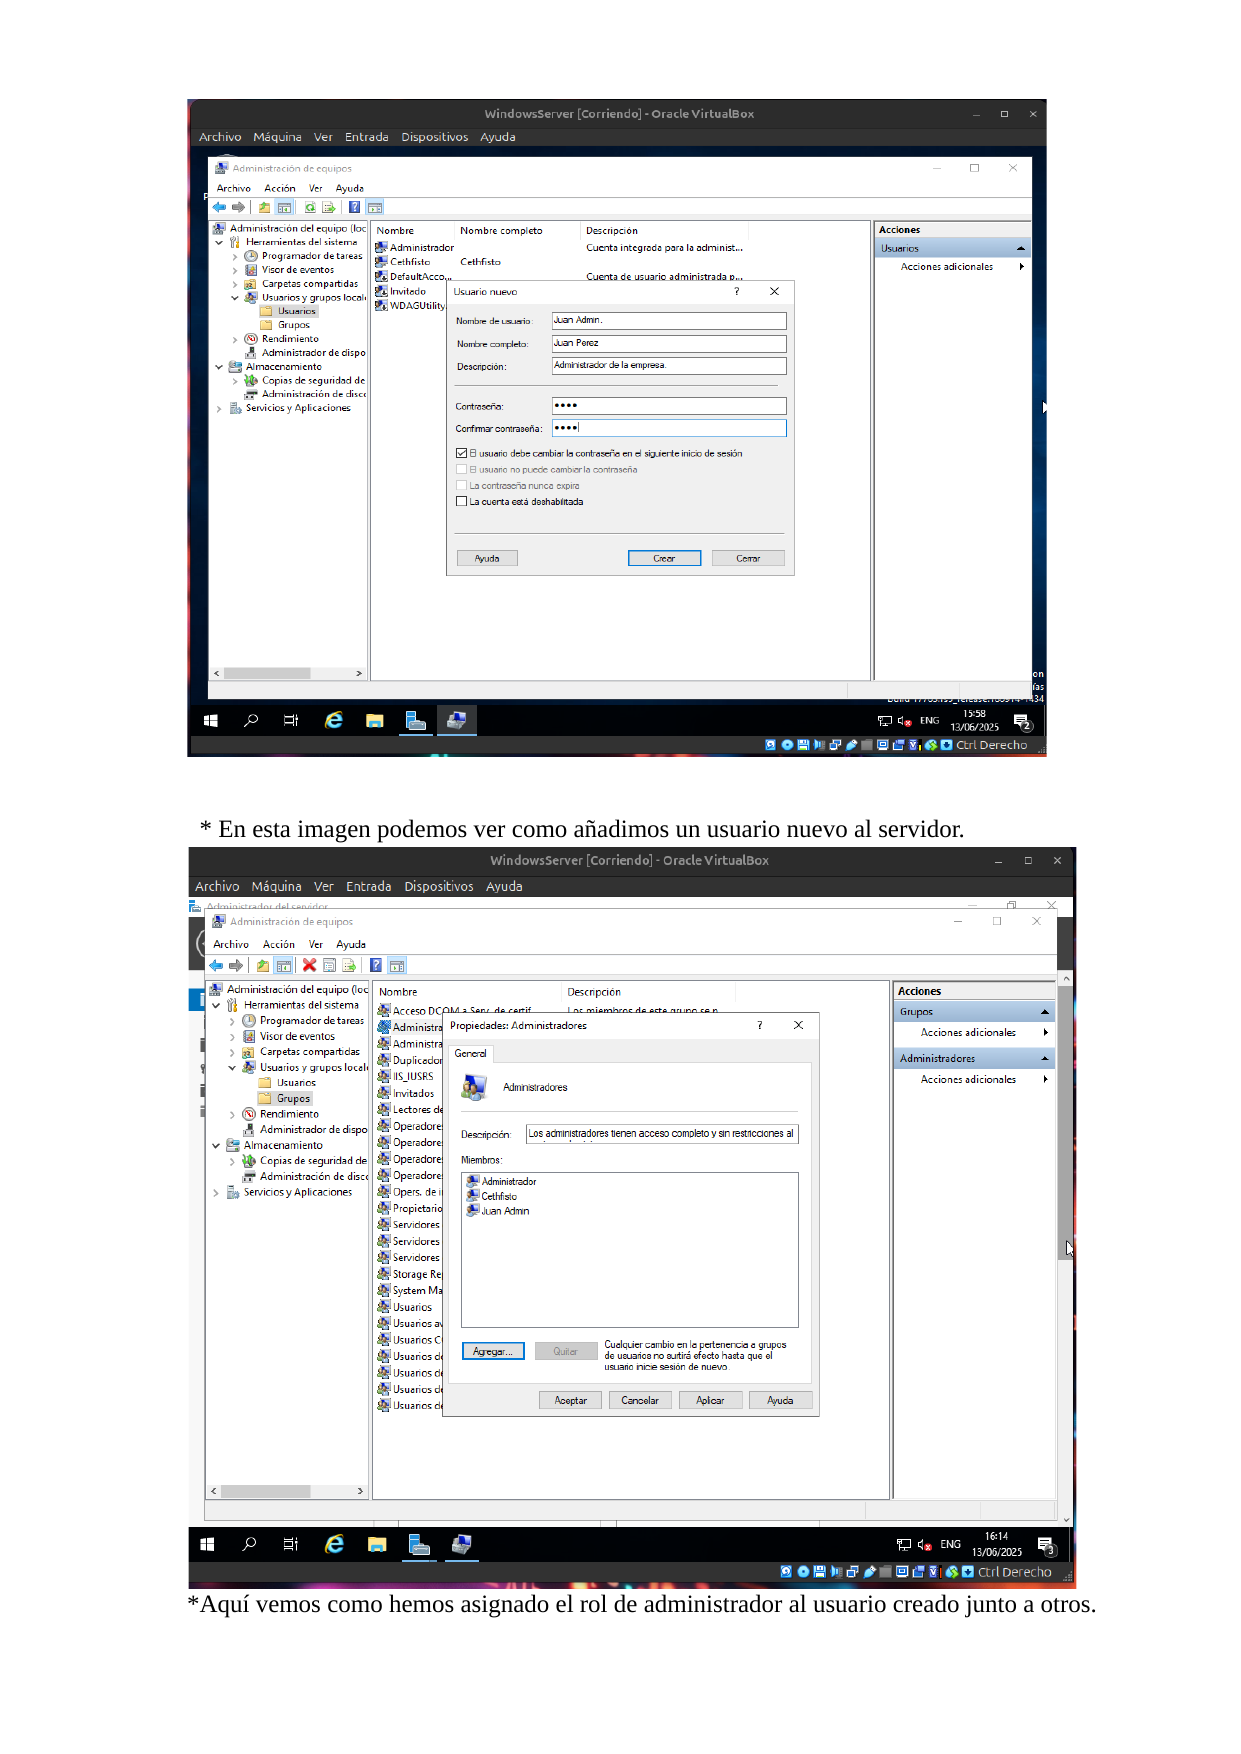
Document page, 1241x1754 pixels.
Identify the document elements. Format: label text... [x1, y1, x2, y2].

text *Aquí vemos como hemos asignado el rol de administrador al usuario creado junto a otros. [118, 1589, 1122, 1617]
picture [188, 847, 1077, 1589]
picture [187, 99, 1047, 757]
text * En esta imagen podemos ver como añadimos un usuario nuevo al servidor. [118, 814, 1122, 842]
